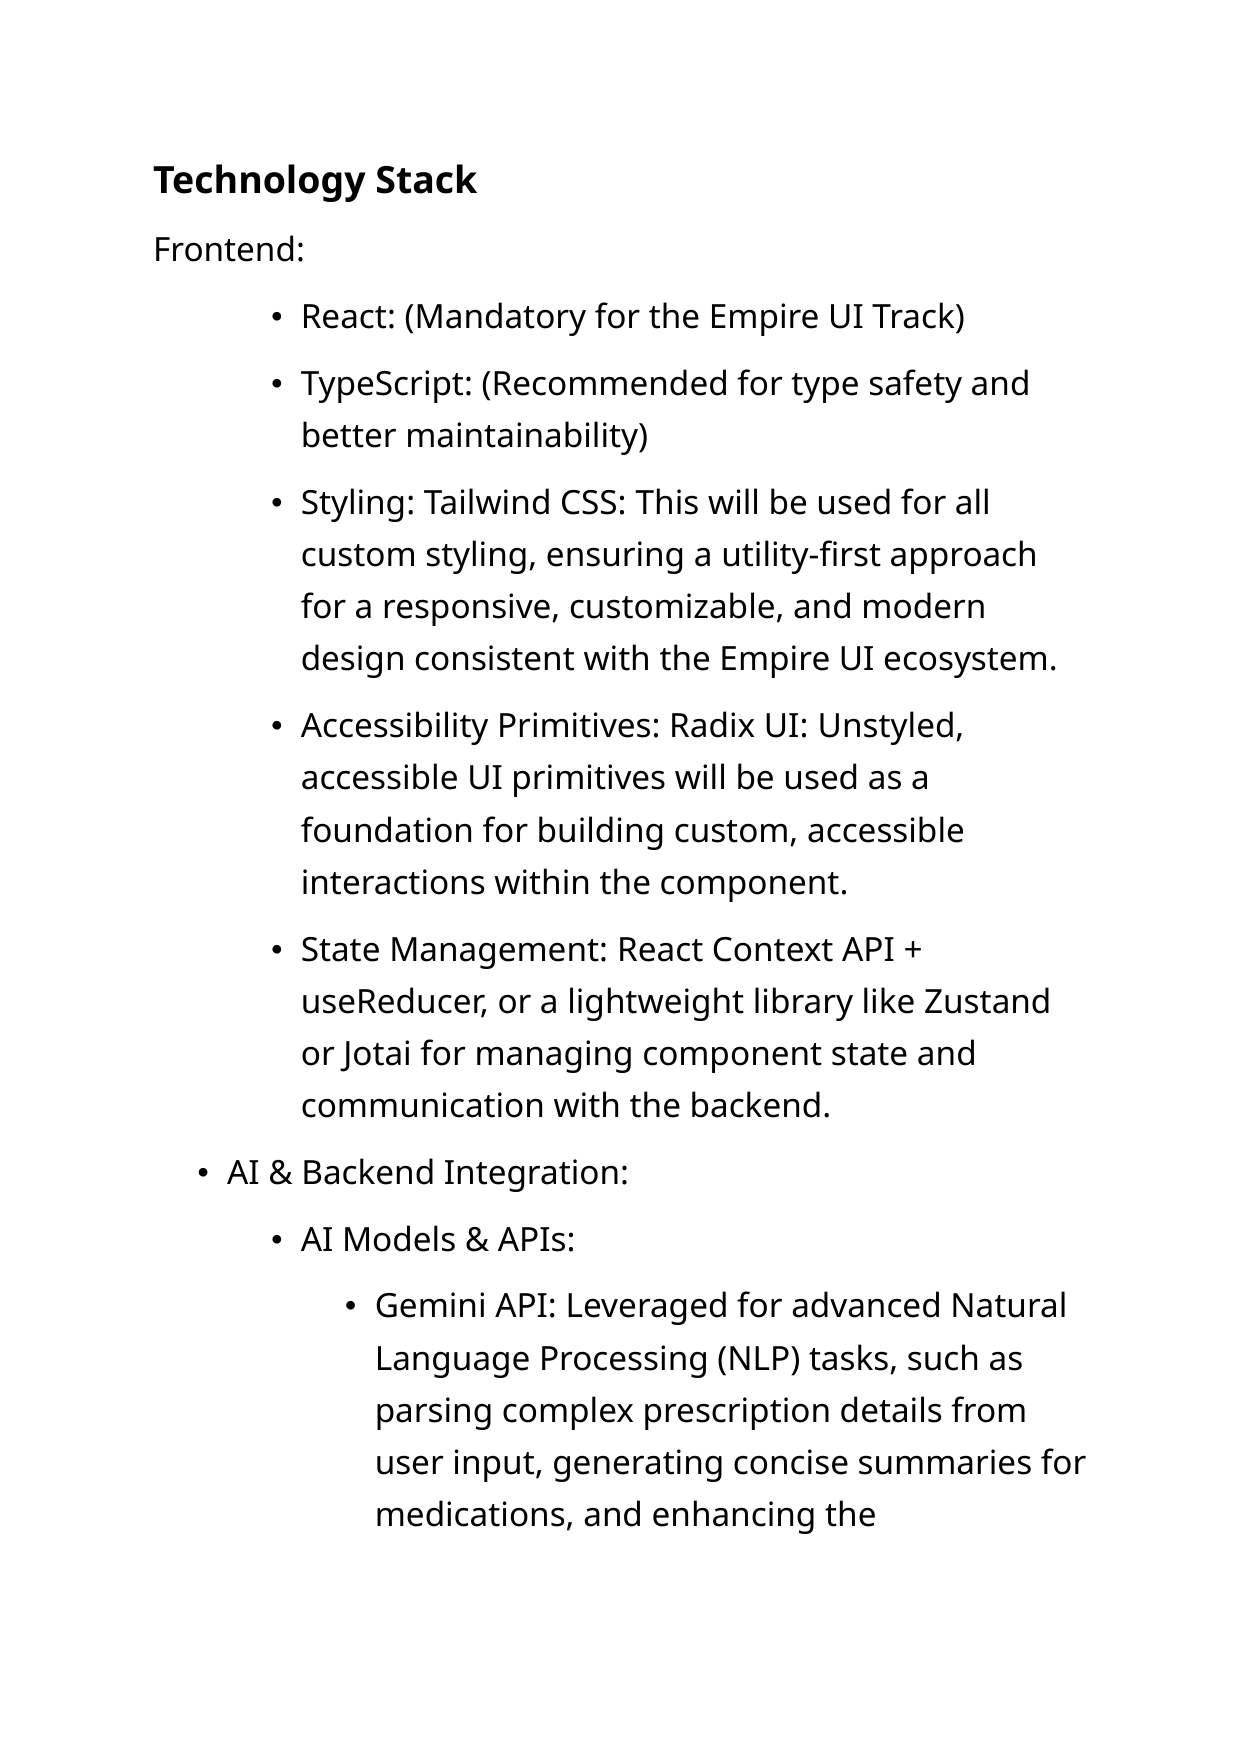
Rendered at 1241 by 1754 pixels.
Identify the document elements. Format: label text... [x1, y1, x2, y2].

list AI & Backend Integration: [197, 1149, 1087, 1194]
text Technology Stack [153, 153, 1087, 204]
text Frontend: [153, 226, 1087, 272]
list State Management: React Context API + useReducer, or a lightweight library like Zustand or Jotai for managing component state and communication with the backend. [271, 925, 1087, 1127]
list Styling: Tailwind CSS: This will be used for all custom styling, ensuring a utility-first approach for a responsive, customizable, and modern design consistent with the Empire UI ecosystem. [271, 479, 1087, 681]
list React: (Mandatory for the Empire UI Track) [271, 293, 1087, 338]
list Gemini API: Leveraged for advanced Natural Language Processing (NLP) tasks, such as parsing complex prescription details from user input, generating concise summaries for medications, and enhancing the [345, 1282, 1087, 1536]
list AI Models & APIs: [271, 1215, 1087, 1261]
list Accessibility Primitives: Radix UI: Unstyled, accessible UI primitives will be used as a foundation for building custom, accessible interactions within the component. [271, 702, 1087, 904]
list TypeScript: (Recommended for type safety and better maintainability) [271, 360, 1087, 457]
